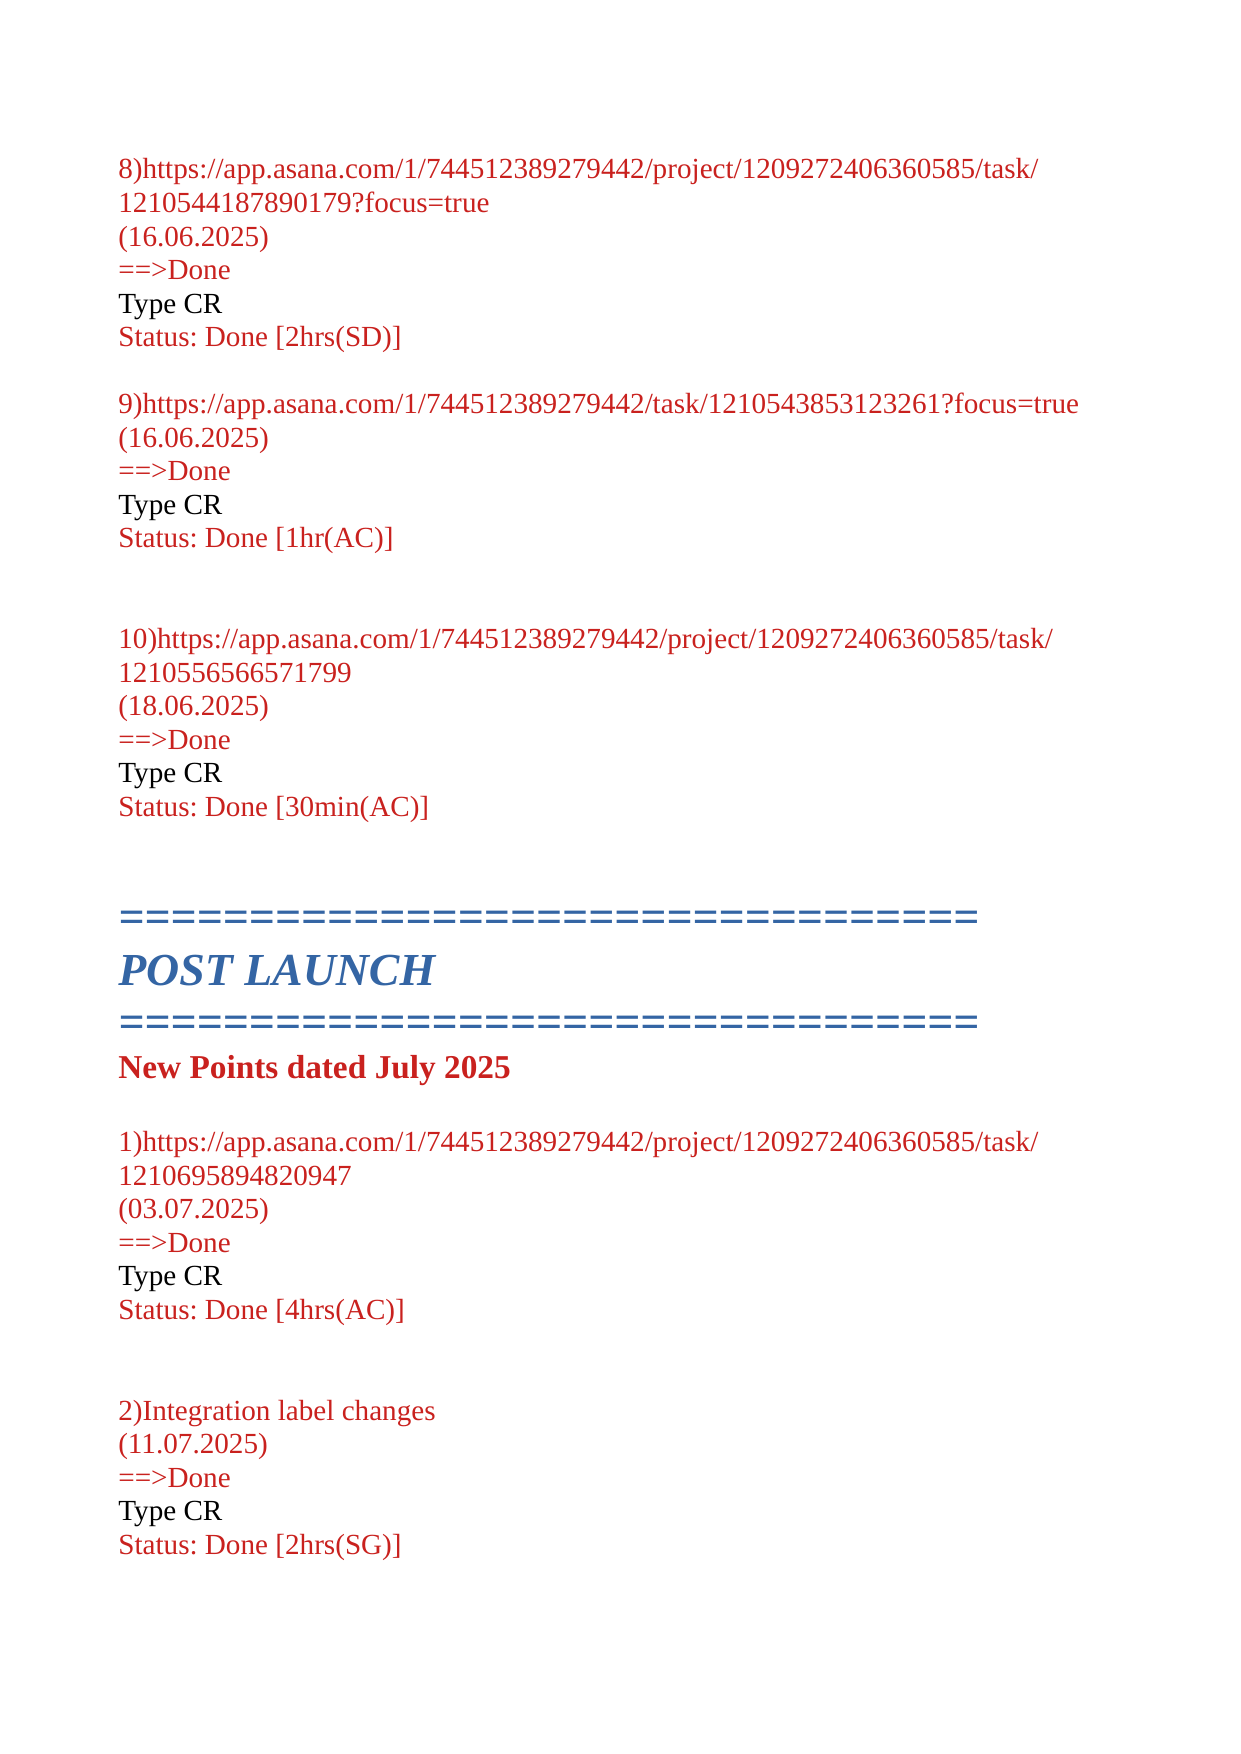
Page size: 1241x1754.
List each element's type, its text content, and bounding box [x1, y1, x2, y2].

text Type CR [118, 286, 1122, 319]
text Type CR [118, 755, 1122, 789]
text (11.07.2025) [118, 1426, 1122, 1460]
text 9)https://app.asana.com/1/744512389279442/task/1210543853123261?focus=true [118, 386, 1122, 420]
text 1)https://app.asana.com/1/744512389279442/project/1209272406360585/task/1210695894820947 [118, 1124, 1122, 1191]
text (03.07.2025) [118, 1191, 1122, 1225]
text Status: Done [2hrs(SD)] [118, 319, 1122, 353]
text New Points dated July 2025 [118, 1048, 1122, 1086]
text Status: Done [1hr(AC)] [118, 521, 1122, 554]
text Status: Done [30min(AC)] [118, 789, 1122, 822]
text ================================= [118, 995, 1122, 1048]
text Type CR [118, 1258, 1122, 1292]
text 2)Integration label changes [118, 1393, 1122, 1426]
text 10)https://app.asana.com/1/744512389279442/project/1209272406360585/task/1210556566571799 [118, 621, 1122, 688]
text ==>Done [118, 722, 1122, 755]
text ================================= [118, 889, 1122, 942]
text Status: Done [4hrs(AC)] [118, 1292, 1122, 1326]
text 8)https://app.asana.com/1/744512389279442/project/1209272406360585/task/1210544187890179?focus=true [118, 152, 1122, 219]
text (18.06.2025) [118, 688, 1122, 722]
text Status: Done [2hrs(SG)] [118, 1527, 1122, 1560]
text Type CR [118, 487, 1122, 521]
text ==>Done [118, 1225, 1122, 1258]
text POST LAUNCH [118, 942, 1122, 995]
text ==>Done [118, 252, 1122, 286]
text ==>Done [118, 453, 1122, 487]
text (16.06.2025) [118, 219, 1122, 252]
text (16.06.2025) [118, 420, 1122, 453]
text ==>Done [118, 1460, 1122, 1493]
text Type CR [118, 1493, 1122, 1527]
